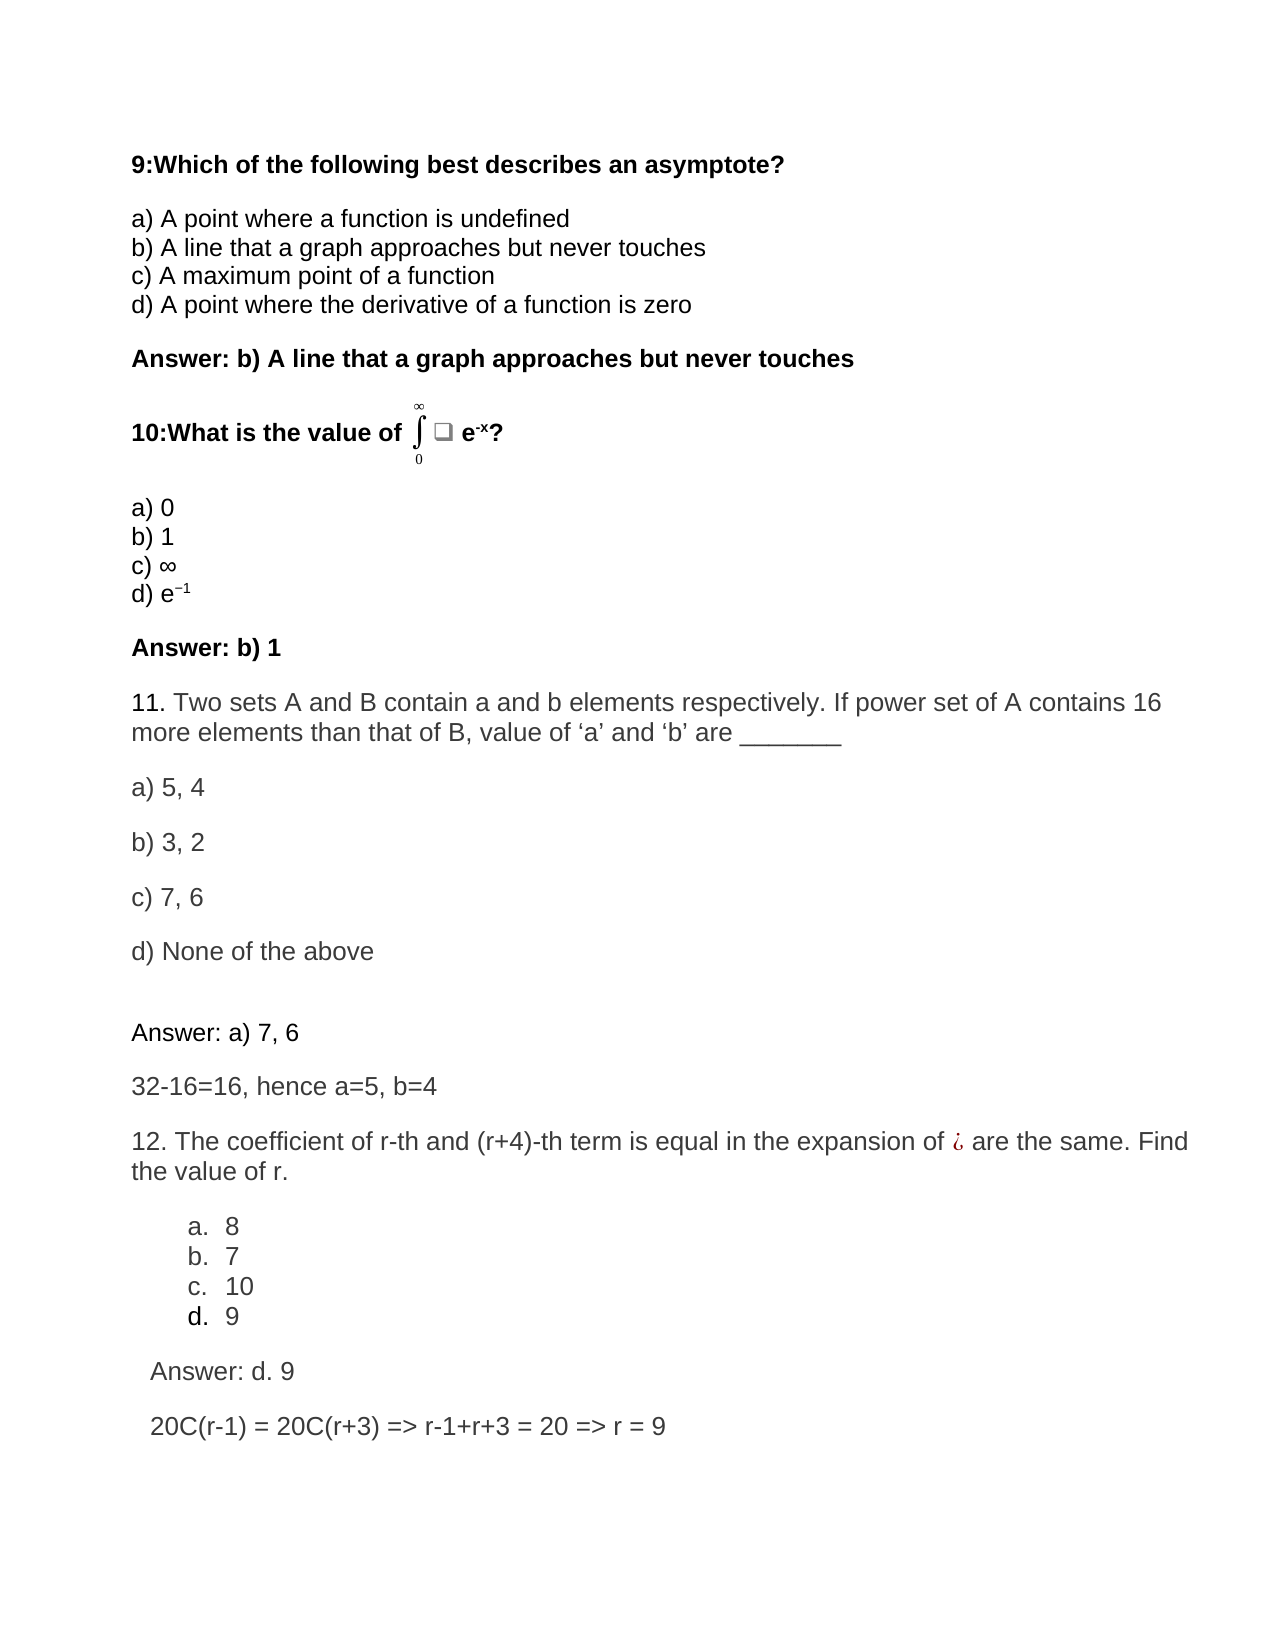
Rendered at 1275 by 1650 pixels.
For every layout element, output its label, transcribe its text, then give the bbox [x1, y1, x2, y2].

text a) A point where a function is undefined b) A line that a graph approaches but never touches c) A maximum point of a function d) A point where the derivative of a function is zero [131, 204, 1200, 319]
text Answer: a) 7, 6 [131, 1018, 1200, 1046]
text d) None of the above [131, 936, 1200, 993]
text c) 7, 6 [131, 882, 1200, 911]
text Answer: b) 1 [131, 633, 1200, 662]
list 9 [187, 1301, 1200, 1331]
list 8 [187, 1211, 1200, 1241]
text 9:Which of the following best describes an asymptote? [131, 150, 1200, 179]
text a) 5, 4 [131, 772, 1200, 802]
list 10 [187, 1271, 1200, 1301]
text 20C(r-1) = 20C(r+3) => r-1+r+3 = 20 => r = 9 [75, 1411, 1200, 1441]
list 7 [187, 1241, 1200, 1271]
text Answer: b) A line that a graph approaches but never touches [131, 344, 1200, 372]
text 11. Two sets A and B contain a and b elements respectively. If power set of A contains 16 more elements than that of B, value of ‘a’ and ‘b’ are _______ [131, 687, 1200, 747]
text b) 3, 2 [131, 827, 1200, 857]
text 10:What is the value of e-x? [131, 397, 1200, 468]
text Answer: d. 9 [75, 1356, 1200, 1386]
text 12. The coefficient of r-th and (r+4)-th term is equal in the expansion of are the same. Find the value of r. [131, 1126, 1200, 1186]
text 32-16=16, hence a=5, b=4 [131, 1071, 1200, 1101]
text a) 0 b) 1 c) ∞ d) e−1 [131, 493, 1200, 608]
